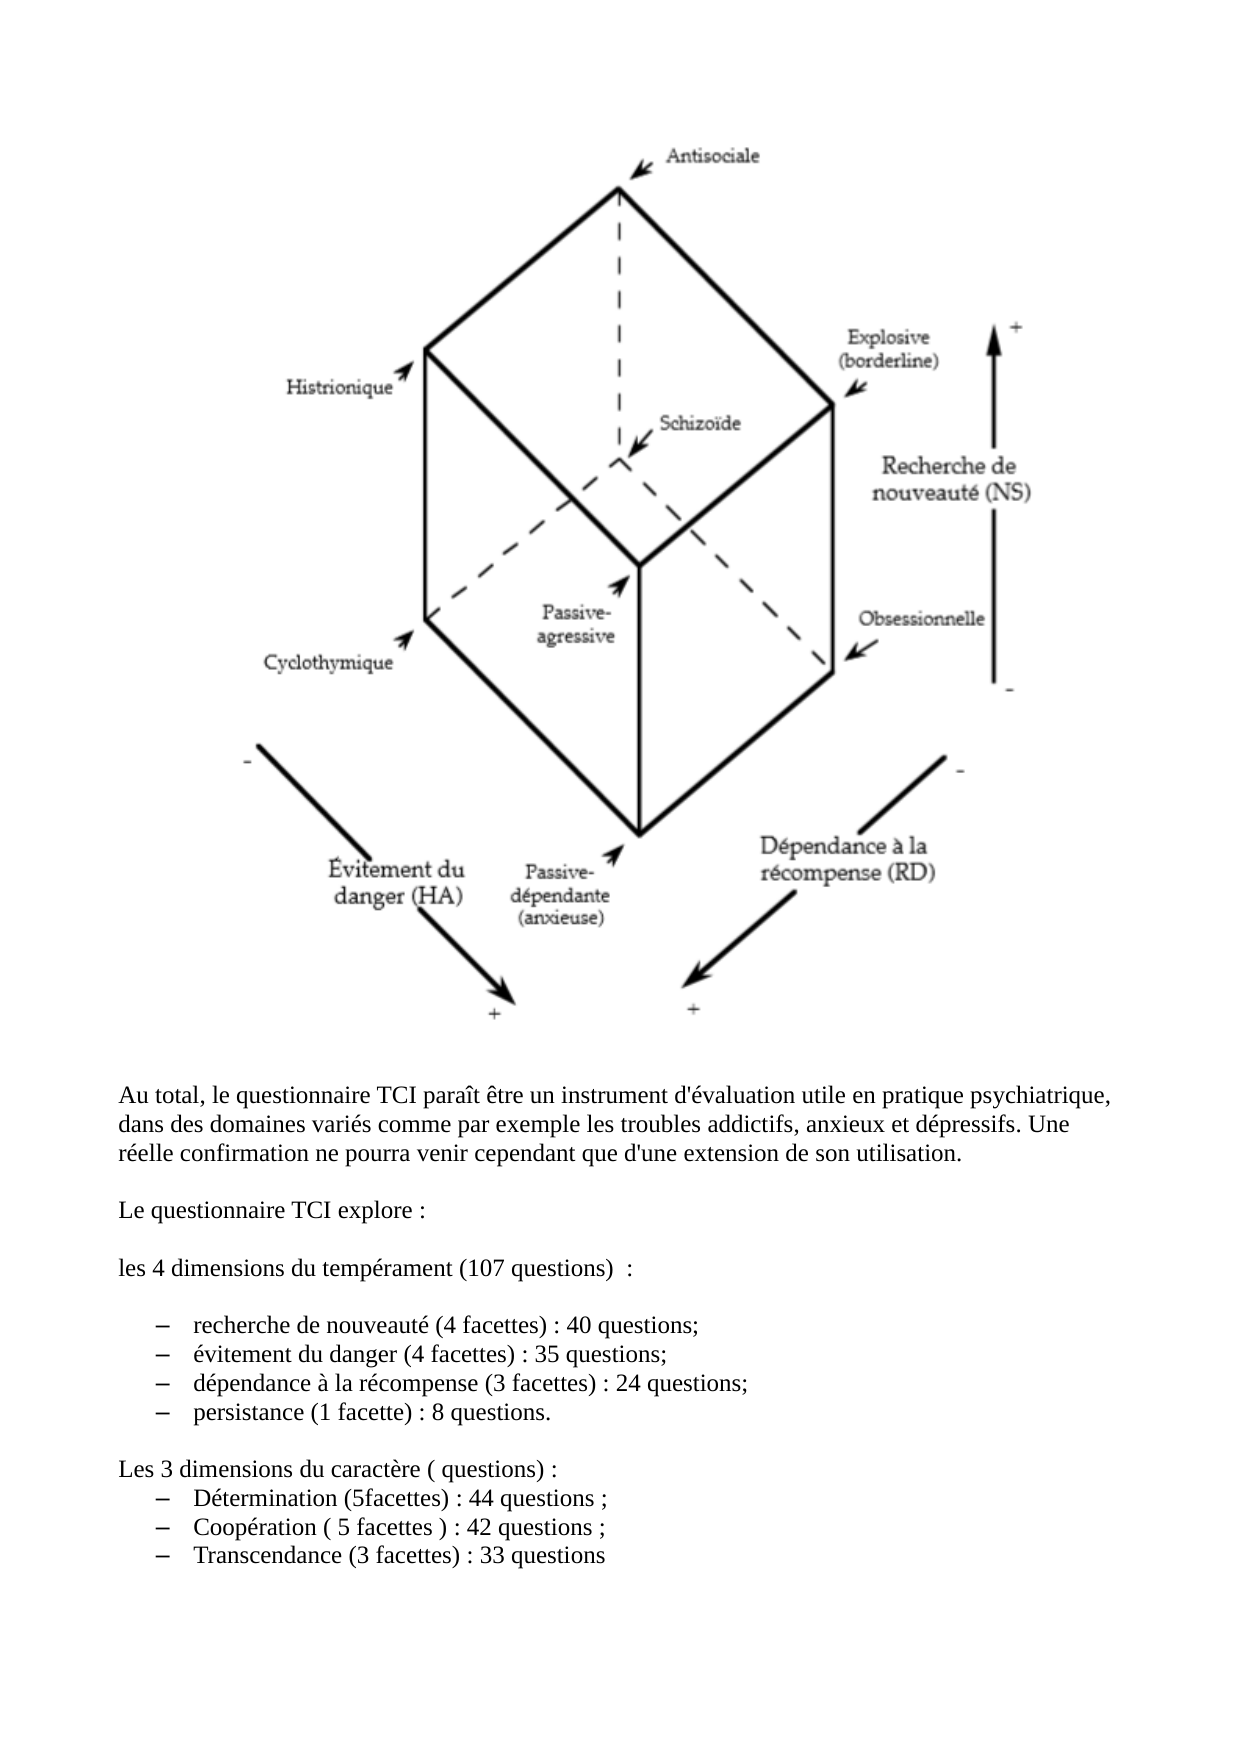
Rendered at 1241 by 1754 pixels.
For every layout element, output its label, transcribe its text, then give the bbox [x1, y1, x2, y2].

list Transcendance (3 facettes) : 33 questions [156, 1540, 1122, 1569]
picture [153, 118, 1087, 1023]
list évitement du danger (4 facettes) : 35 questions; [156, 1339, 1122, 1368]
list recherche de nouveauté (4 facettes) : 40 questions; [156, 1310, 1122, 1339]
text Au total, le questionnaire TCI paraît être un instrument d'évaluation utile en pratique psychiatrique, dans des domaines variés comme par exemple les troubles addictifs, anxieux et dépressifs. Une réelle confirmation ne pourra venir cependant que d'une extension de son utilisation. [118, 1080, 1122, 1167]
text Le questionnaire TCI explore : [118, 1195, 1122, 1224]
list dépendance à la récompense (3 facettes) : 24 questions; [156, 1368, 1122, 1397]
text les 4 dimensions du tempérament (107 questions) : [118, 1253, 1122, 1282]
list persistance (1 facette) : 8 questions. [156, 1397, 1122, 1425]
list Coopération ( 5 facettes ) : 42 questions ; [156, 1512, 1122, 1540]
list Détermination (5facettes) : 44 questions ; [156, 1483, 1122, 1512]
text Les 3 dimensions du caractère ( questions) : [118, 1454, 1122, 1483]
